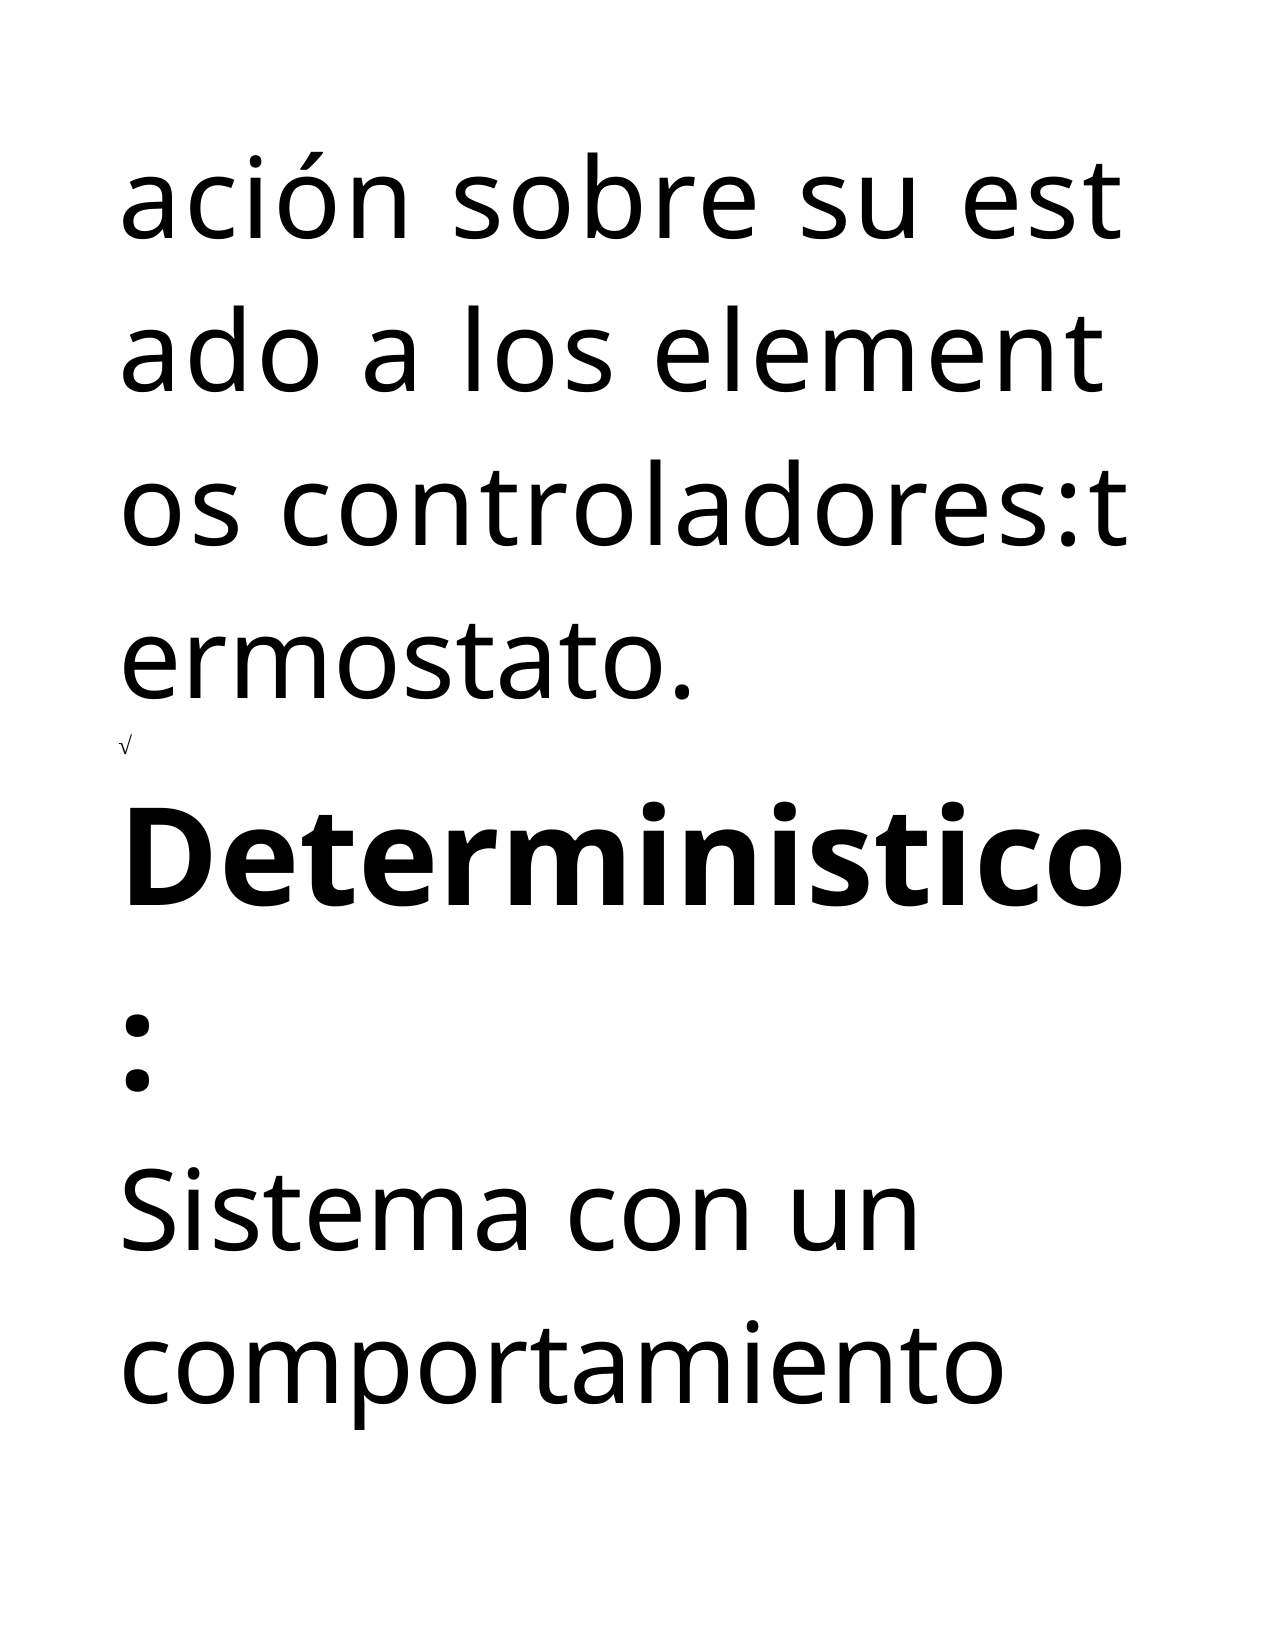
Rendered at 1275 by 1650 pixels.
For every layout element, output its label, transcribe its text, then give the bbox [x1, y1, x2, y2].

text ación sobre su estado a los elementos controladores:termostato. [118, 118, 1157, 731]
text Sistema con un comportamiento [118, 1130, 1157, 1436]
text √ [118, 731, 1157, 760]
text Deterministico: [118, 760, 1157, 1130]
